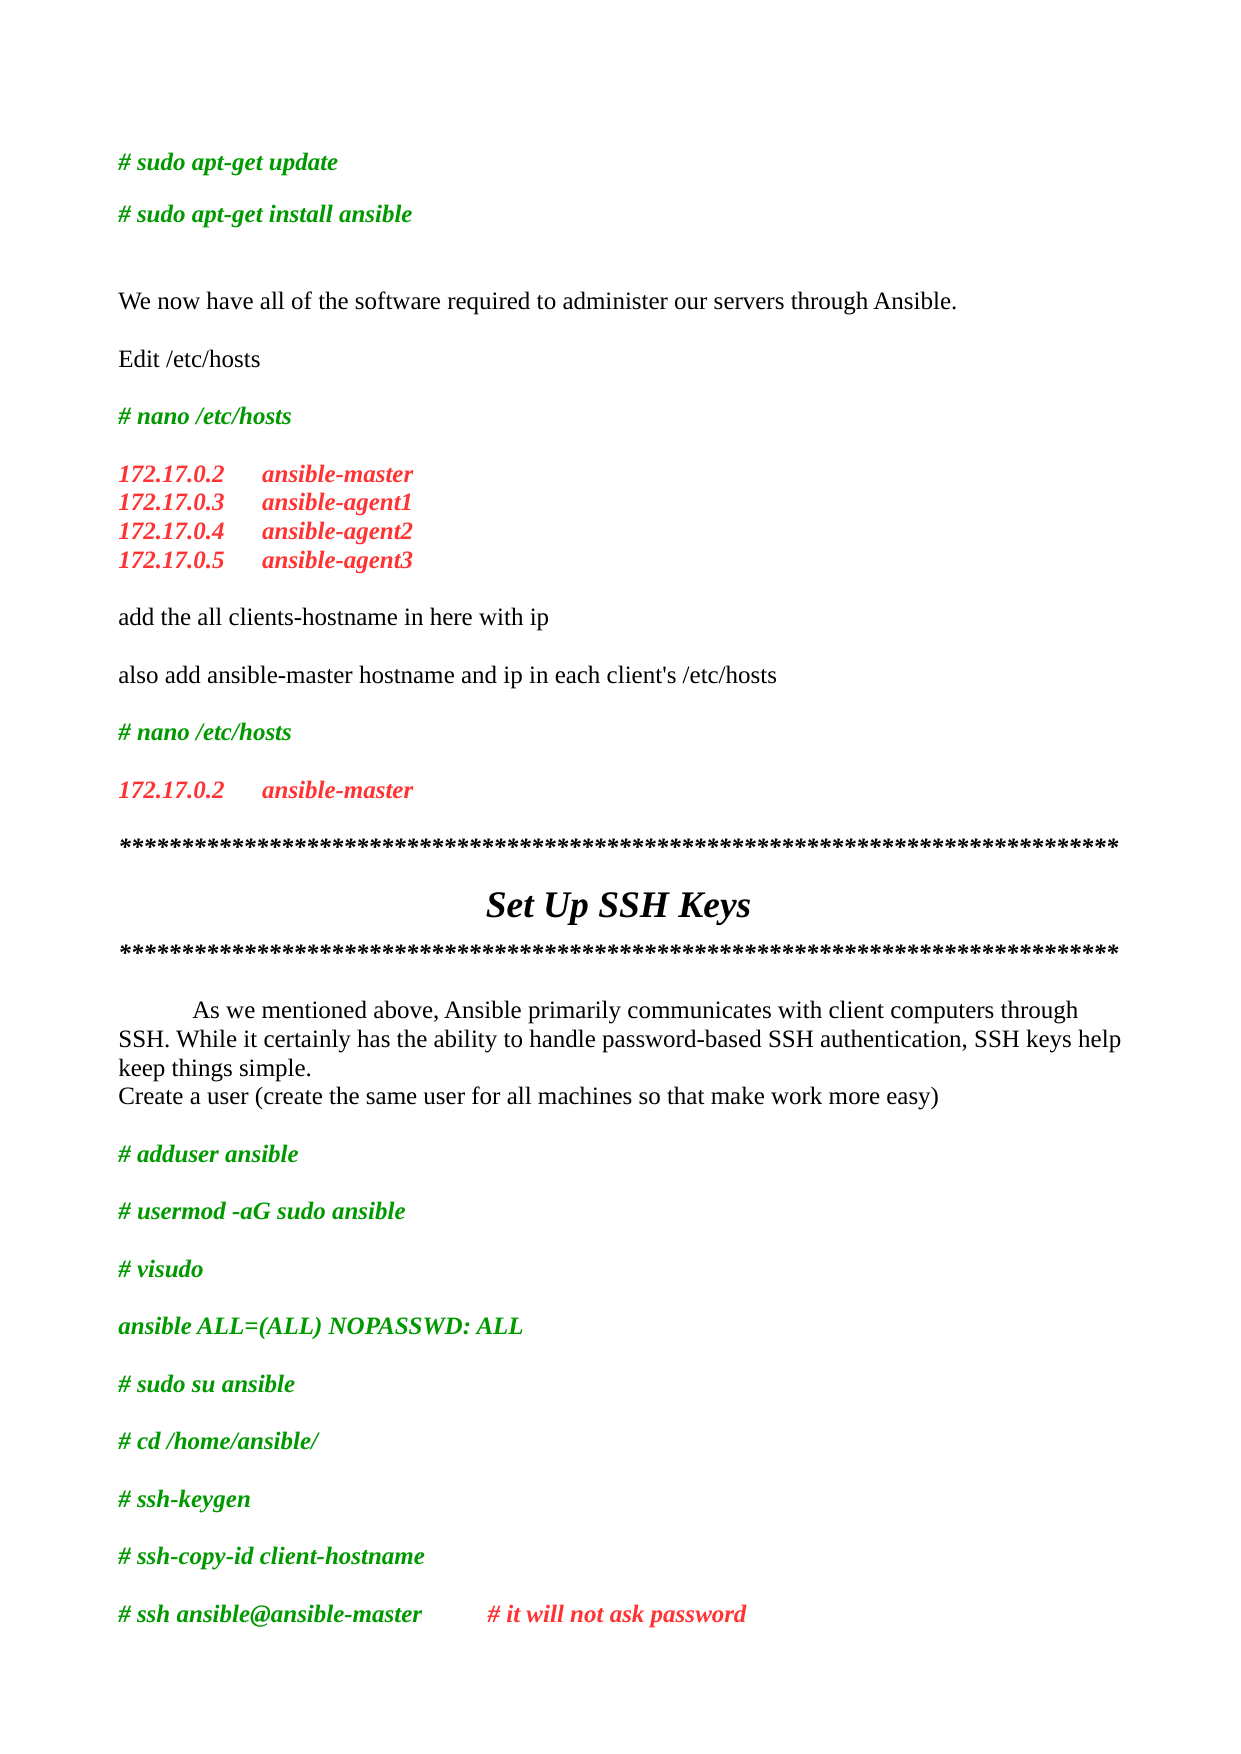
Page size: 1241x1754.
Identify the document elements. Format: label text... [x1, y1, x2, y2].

text # sudo su ansible [118, 1369, 1122, 1398]
text ansible ALL=(ALL) NOPASSWD: ALL [118, 1311, 1122, 1340]
text # adduser ansible [118, 1139, 1122, 1168]
text ******************************************************************************** [118, 938, 1122, 966]
text # usermod -aG sudo ansible [118, 1196, 1122, 1225]
text 172.17.0.2 ansible-master [118, 459, 1122, 487]
text 172.17.0.4 ansible-agent2 [118, 516, 1122, 545]
text # nano /etc/hosts [118, 401, 1122, 430]
text # ssh ansible@ansible-master # it will not ask password [118, 1599, 1122, 1628]
text # cd /home/ansible/ [118, 1426, 1122, 1455]
text 172.17.0.3 ansible-agent1 [118, 487, 1122, 516]
text # visudo [118, 1254, 1122, 1283]
subtitle Set Up SSH Keys [118, 882, 1122, 925]
text Edit /etc/hosts [118, 344, 1122, 372]
text # ssh-copy-id client-hostname [118, 1541, 1122, 1570]
text As we mentioned above, Ansible primarily communicates with client computers through SSH. While it certainly has the ability to handle password-based SSH authentication, SSH keys help keep things simple. [118, 995, 1122, 1081]
text # ssh-keygen [118, 1484, 1122, 1513]
text also add ansible-master hostname and ip in each client's /etc/hosts [118, 660, 1122, 689]
text # sudo apt-get install ansible [118, 199, 1122, 228]
text Create a user (create the same user for all machines so that make work more easy) [118, 1081, 1122, 1110]
text # sudo apt-get update [118, 147, 1122, 176]
text We now have all of the software required to administer our servers through Ansible. [118, 286, 1122, 315]
text 172.17.0.5 ansible-agent3 [118, 545, 1122, 574]
text # nano /etc/hosts [118, 717, 1122, 746]
text add the all clients-hostname in here with ip [118, 602, 1122, 631]
text ******************************************************************************** [118, 832, 1122, 861]
text 172.17.0.2 ansible-master [118, 775, 1122, 804]
